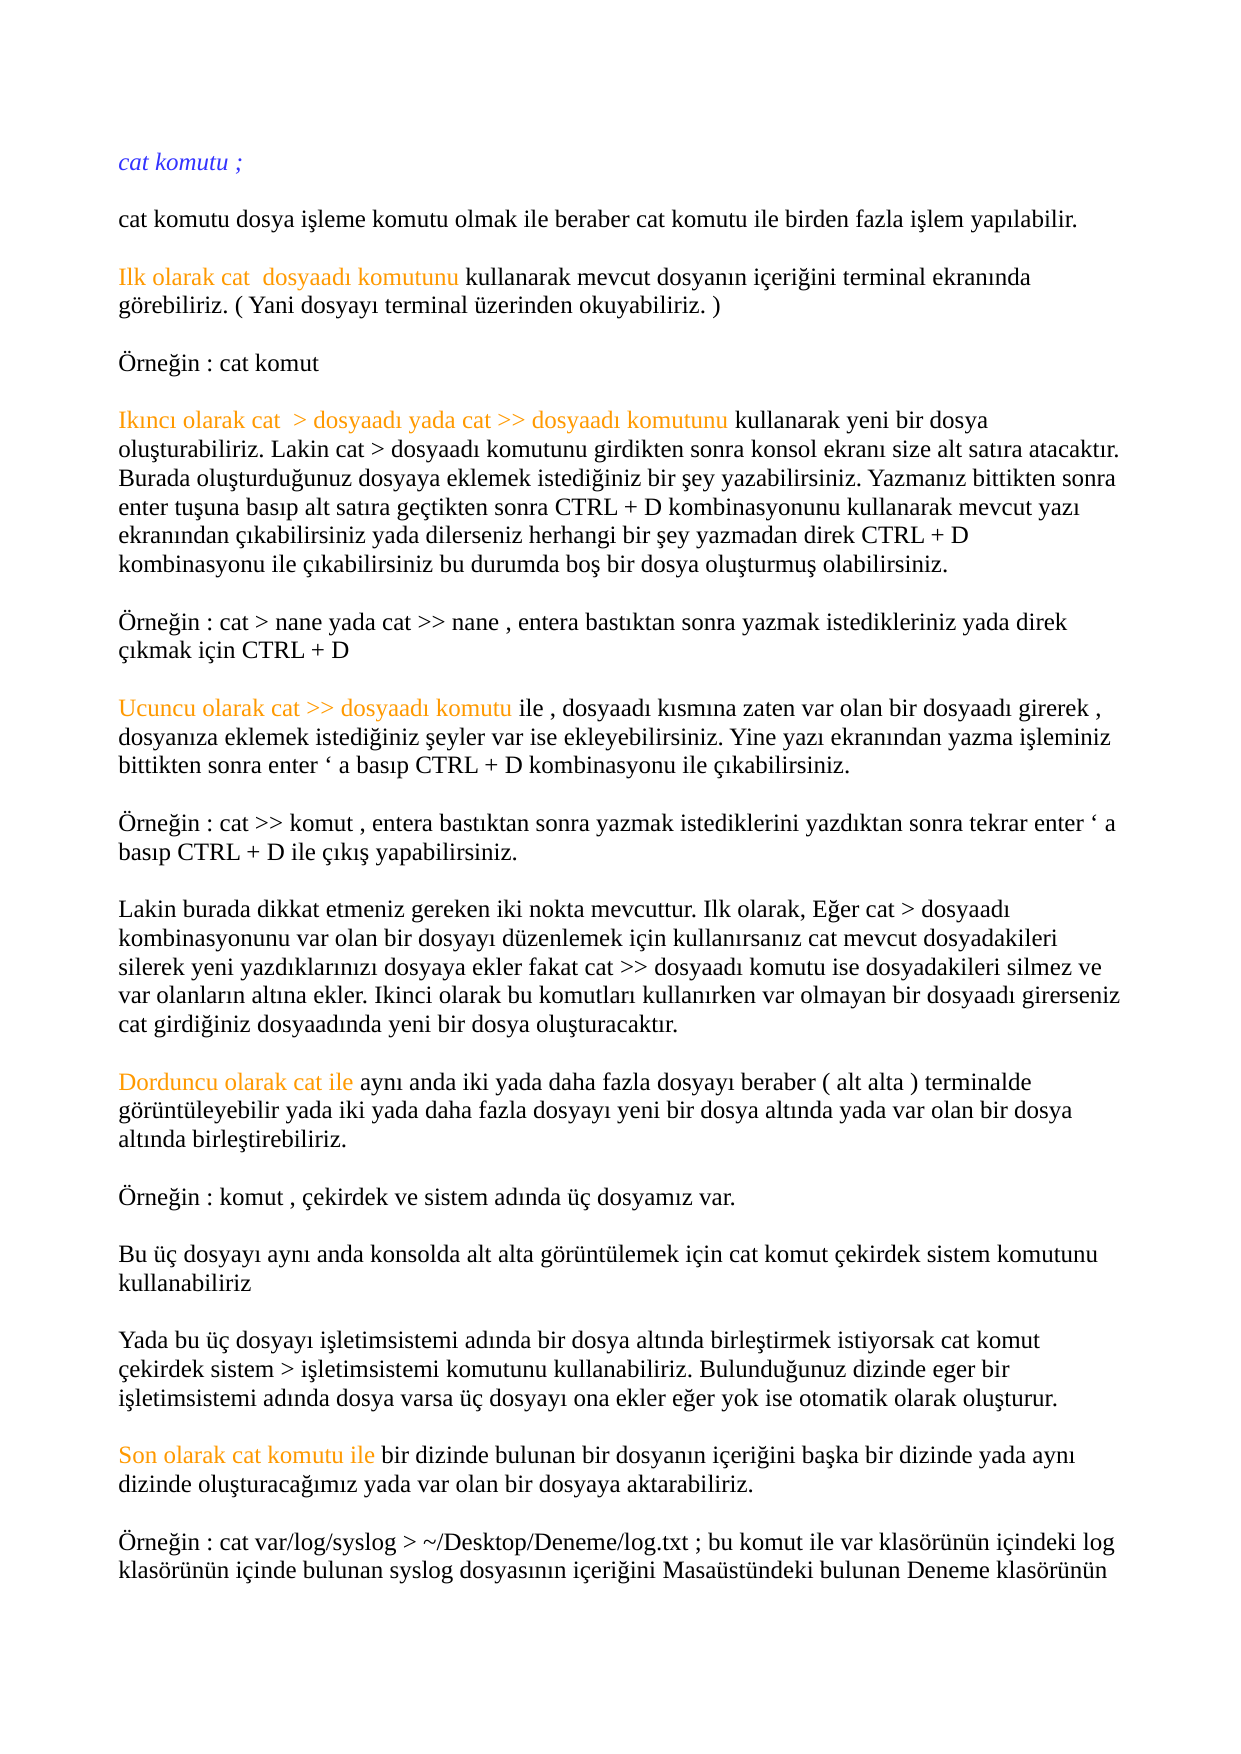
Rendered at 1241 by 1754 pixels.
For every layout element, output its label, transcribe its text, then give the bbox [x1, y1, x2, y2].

text Örneğin : cat >> komut , entera bastıktan sonra yazmak istediklerini yazdıktan sonra tekrar enter ‘ a basıp CTRL + D ile çıkış yapabilirsiniz. [118, 808, 1122, 866]
text Ilk olarak cat dosyaadı komutunu kullanarak mevcut dosyanın içeriğini terminal ekranında görebiliriz. ( Yani dosyayı terminal üzerinden okuyabiliriz. ) [118, 262, 1122, 319]
text cat komutu ; [118, 147, 1122, 176]
text Örneğin : cat komut [118, 348, 1122, 377]
text Örneğin : cat > nane yada cat >> nane , entera bastıktan sonra yazmak istedikleriniz yada direk çıkmak için CTRL + D [118, 607, 1122, 664]
text cat komutu dosya işleme komutu olmak ile beraber cat komutu ile birden fazla işlem yapılabilir. [118, 204, 1122, 233]
text Yada bu üç dosyayı işletimsistemi adında bir dosya altında birleştirmek istiyorsak cat komut çekirdek sistem > işletimsistemi komutunu kullanabiliriz. Bulunduğunuz dizinde eger bir işletimsistemi adında dosya varsa üç dosyayı ona ekler eğer yok ise otomatik olarak oluşturur. [118, 1326, 1122, 1412]
text Bu üç dosyayı aynı anda konsolda alt alta görüntülemek için cat komut çekirdek sistem komutunu kullanabiliriz [118, 1239, 1122, 1297]
text Son olarak cat komutu ile bir dizinde bulunan bir dosyanın içeriğini başka bir dizinde yada aynı dizinde oluşturacağımız yada var olan bir dosyaya aktarabiliriz. [118, 1441, 1122, 1498]
text Ucuncu olarak cat >> dosyaadı komutu ile , dosyaadı kısmına zaten var olan bir dosyaadı girerek , dosyanıza eklemek istediğiniz şeyler var ise ekleyebilirsiniz. Yine yazı ekranından yazma işleminiz bittikten sonra enter ‘ a basıp CTRL + D kombinasyonu ile çıkabilirsiniz. [118, 693, 1122, 779]
text Örneğin : komut , çekirdek ve sistem adında üç dosyamız var. [118, 1182, 1122, 1211]
text Lakin burada dikkat etmeniz gereken iki nokta mevcuttur. Ilk olarak, Eğer cat > dosyaadı kombinasyonunu var olan bir dosyayı düzenlemek için kullanırsanız cat mevcut dosyadakileri silerek yeni yazdıklarınızı dosyaya ekler fakat cat >> dosyaadı komutu ise dosyadakileri silmez ve var olanların altına ekler. Ikinci olarak bu komutları kullanırken var olmayan bir dosyaadı girerseniz cat girdiğiniz dosyaadında yeni bir dosya oluşturacaktır. [118, 894, 1122, 1038]
text Dorduncu olarak cat ile aynı anda iki yada daha fazla dosyayı beraber ( alt alta ) terminalde görüntüleyebilir yada iki yada daha fazla dosyayı yeni bir dosya altında yada var olan bir dosya altında birleştirebiliriz. [118, 1067, 1122, 1153]
text Örneğin : cat var/log/syslog > ~/Desktop/Deneme/log.txt ; bu komut ile var klasörünün içindeki log klasörünün içinde bulunan syslog dosyasının içeriğini Masaüstündeki bulunan Deneme klasörünün [118, 1527, 1122, 1584]
text Ikıncı olarak cat > dosyaadı yada cat >> dosyaadı komutunu kullanarak yeni bir dosya oluşturabiliriz. Lakin cat > dosyaadı komutunu girdikten sonra konsol ekranı size alt satıra atacaktır. Burada oluşturduğunuz dosyaya eklemek istediğiniz bir şey yazabilirsiniz. Yazmanız bittikten sonra enter tuşuna basıp alt satıra geçtikten sonra CTRL + D kombinasyonunu kullanarak mevcut yazı ekranından çıkabilirsiniz yada dilerseniz herhangi bir şey yazmadan direk CTRL + D kombinasyonu ile çıkabilirsiniz bu durumda boş bir dosya oluşturmuş olabilirsiniz. [118, 406, 1122, 578]
